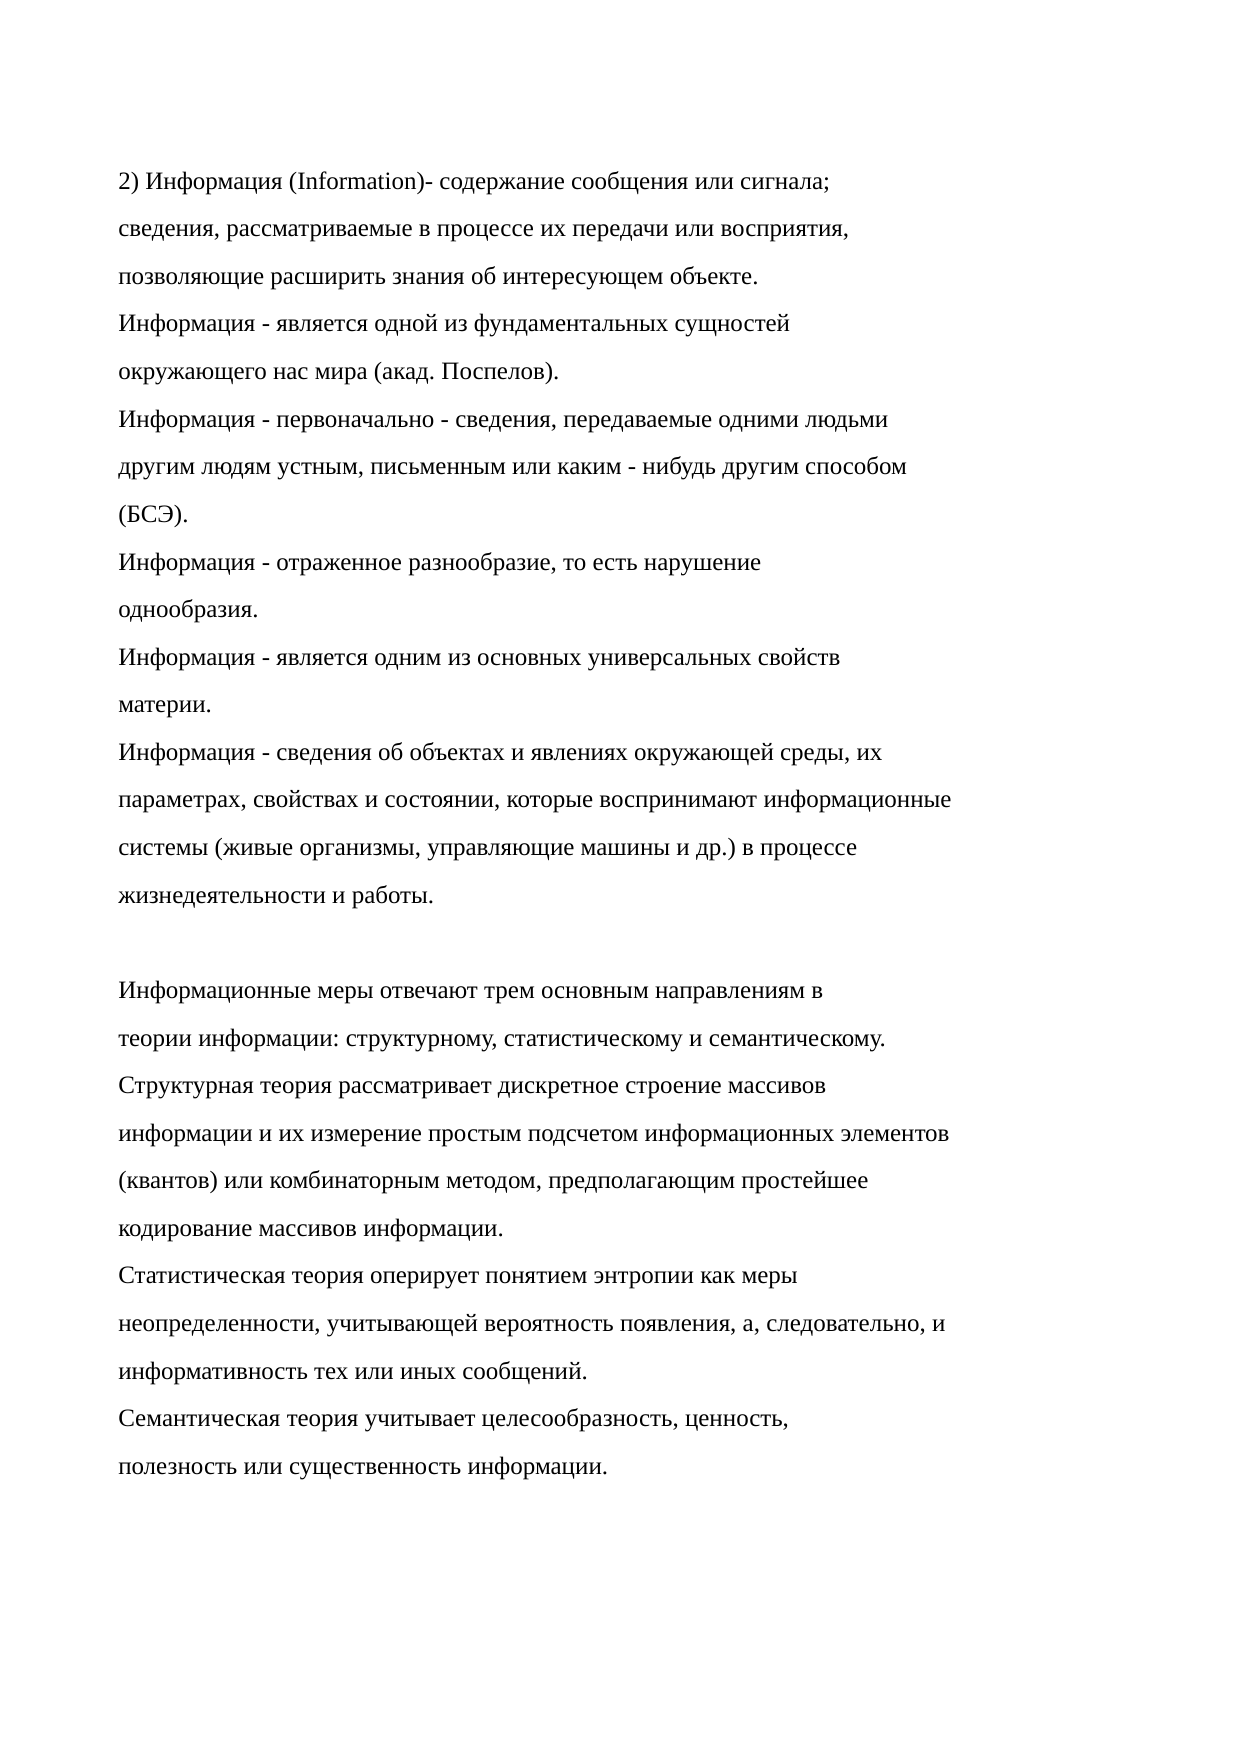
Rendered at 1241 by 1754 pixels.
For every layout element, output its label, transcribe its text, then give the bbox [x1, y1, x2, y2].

text Информация - сведения об объектах и явлениях окружающей среды, их [118, 737, 1122, 766]
text однообразия. [118, 594, 1122, 623]
text Структурная теория рассматривает дискретное строение массивов [118, 1070, 1122, 1099]
text материи. [118, 689, 1122, 718]
text жизнедеятельности и работы. [118, 880, 1122, 908]
text полезность или существенность информации. [118, 1451, 1122, 1480]
text сведения, рассматриваемые в процессе их передачи или восприятия, [118, 213, 1122, 242]
text Информационные меры отвечают трем основным направлениям в [118, 975, 1122, 1004]
text (квантов) или комбинаторным методом, предполагающим простейшее [118, 1165, 1122, 1194]
text системы (живые организмы, управляющие машины и др.) в процессе [118, 832, 1122, 861]
text Информация - является одной из фундаментальных сущностей [118, 308, 1122, 337]
text кодирование массивов информации. [118, 1213, 1122, 1242]
text параметрах, свойствах и состоянии, которые воспринимают информационные [118, 784, 1122, 813]
text Семантическая теория учитывает целесообразность, ценность, [118, 1403, 1122, 1432]
text Статистическая теория оперирует понятием энтропии как меры [118, 1261, 1122, 1289]
text 2) Информация (Information)- содержание сообщения или сигнала; [118, 166, 1122, 194]
text Информация - является одним из основных универсальных свойств [118, 642, 1122, 671]
text окружающего нас мира (акад. Поспелов). [118, 356, 1122, 385]
text Информация - отраженное разнообразие, то есть нарушение [118, 547, 1122, 575]
text теории информации: структурному, статистическому и семантическому. [118, 1023, 1122, 1051]
text другим людям устным, письменным или каким - нибудь другим способом [118, 451, 1122, 480]
text позволяющие расширить знания об интересующем объекте. [118, 261, 1122, 290]
text Информация - первоначально - сведения, передаваемые одними людьми [118, 404, 1122, 432]
text (БСЭ). [118, 499, 1122, 528]
text информации и их измерение простым подсчетом информационных элементов [118, 1118, 1122, 1147]
text неопределенности, учитывающей вероятность появления, а, следовательно, и [118, 1308, 1122, 1337]
text информативность тех или иных сообщений. [118, 1356, 1122, 1384]
